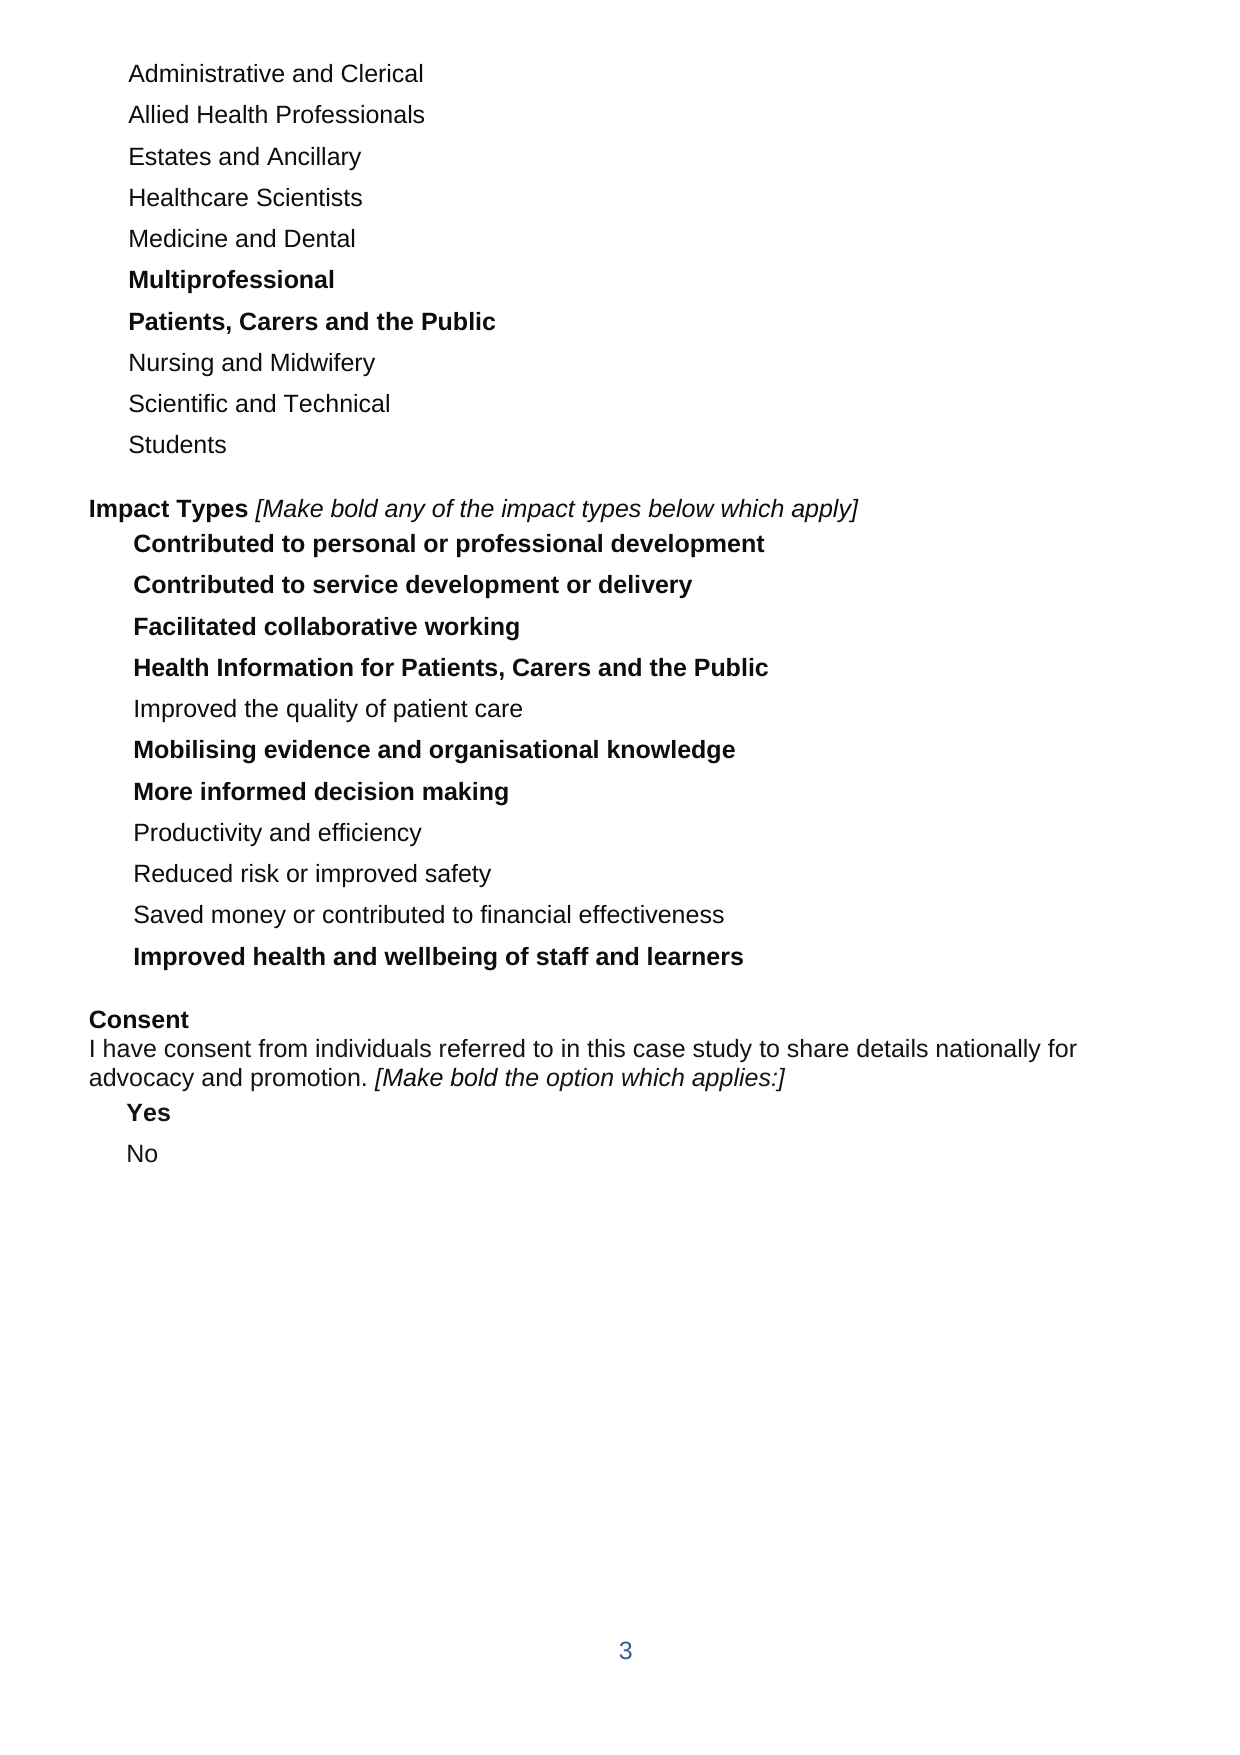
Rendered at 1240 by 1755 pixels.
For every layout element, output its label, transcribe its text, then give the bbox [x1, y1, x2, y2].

text Impact Types [Make bold any of the impact types below which apply] [89, 494, 1151, 523]
text Students [128, 430, 1151, 459]
text Health Information for Patients, Carers and the Public [133, 653, 1151, 682]
text Healthcare Scientists [128, 183, 1151, 212]
text Allied Health Professionals [128, 100, 1151, 129]
text Medicine and Dental [128, 224, 1151, 253]
text Nursing and Midwifery [128, 348, 1151, 377]
text Mobilising evidence and organisational knowledge [133, 735, 1151, 764]
text Improved health and wellbeing of staff and learners [133, 942, 1151, 970]
text No [126, 1139, 1151, 1168]
text Scientific and Technical [128, 389, 1151, 418]
text Contributed to personal or professional development [133, 529, 1151, 558]
text Multiprofessional [128, 265, 1151, 294]
text Patients, Carers and the Public [128, 307, 1151, 335]
text Saved money or contributed to financial effectiveness [133, 900, 1151, 929]
text Reduced risk or improved safety [133, 859, 1151, 888]
text Contributed to service development or delivery [133, 570, 1151, 599]
text Consent [89, 1005, 1151, 1034]
text Facilitated collaborative working [133, 612, 1151, 640]
text Estates and Ancillary [128, 142, 1151, 170]
text I have consent from individuals referred to in this case study to share details nationally for advocacy and promotion. [Make bold the option which applies:] [89, 1034, 1151, 1092]
text Improved the quality of patient care [133, 694, 1151, 723]
text Yes [126, 1098, 1151, 1127]
text More informed decision making [133, 777, 1151, 805]
text Administrative and Clerical [128, 59, 1151, 88]
text Productivity and efficiency [133, 818, 1151, 847]
